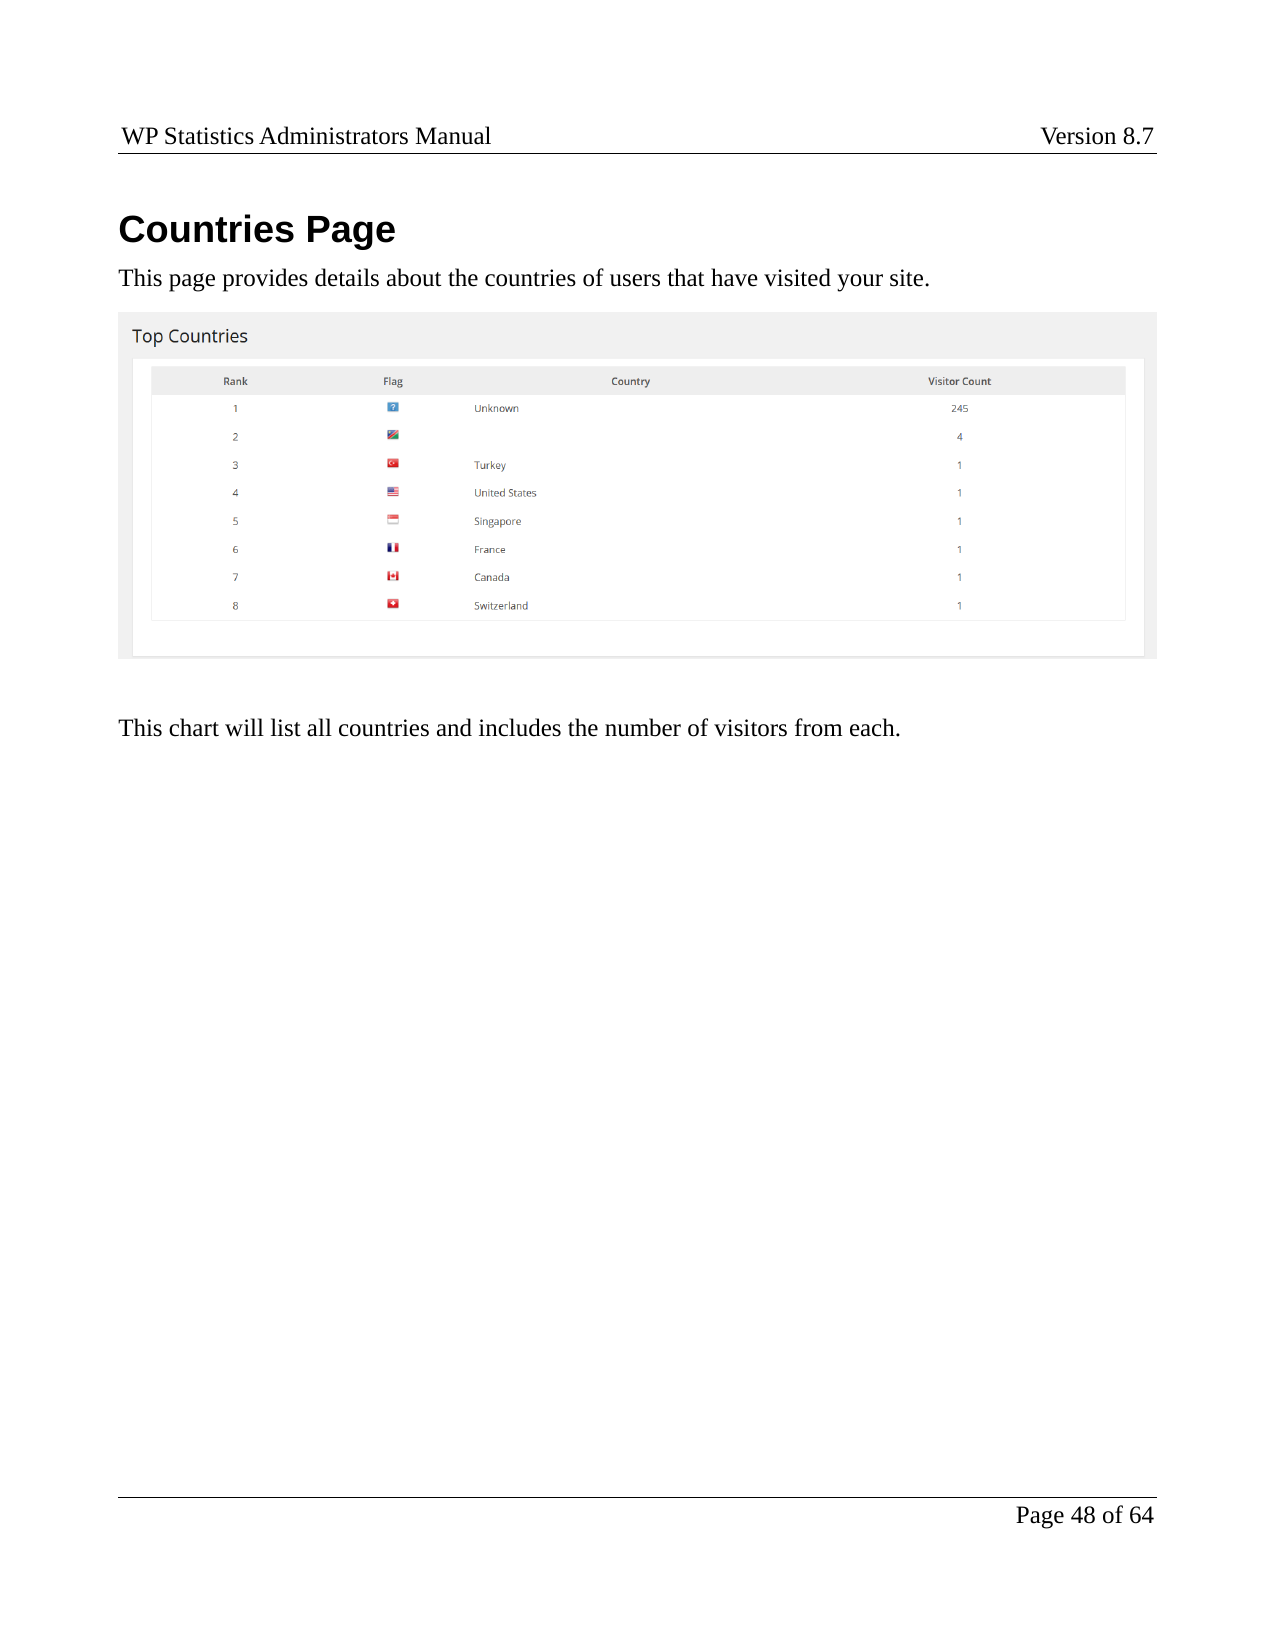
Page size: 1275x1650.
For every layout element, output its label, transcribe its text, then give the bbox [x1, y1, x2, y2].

text This chart will list all countries and includes the number of visitors from each. [118, 713, 1157, 742]
picture [118, 312, 1157, 659]
subtitle Countries Page [118, 207, 1157, 251]
text This page provides details about the countries of users that have visited your site. [118, 263, 1157, 292]
